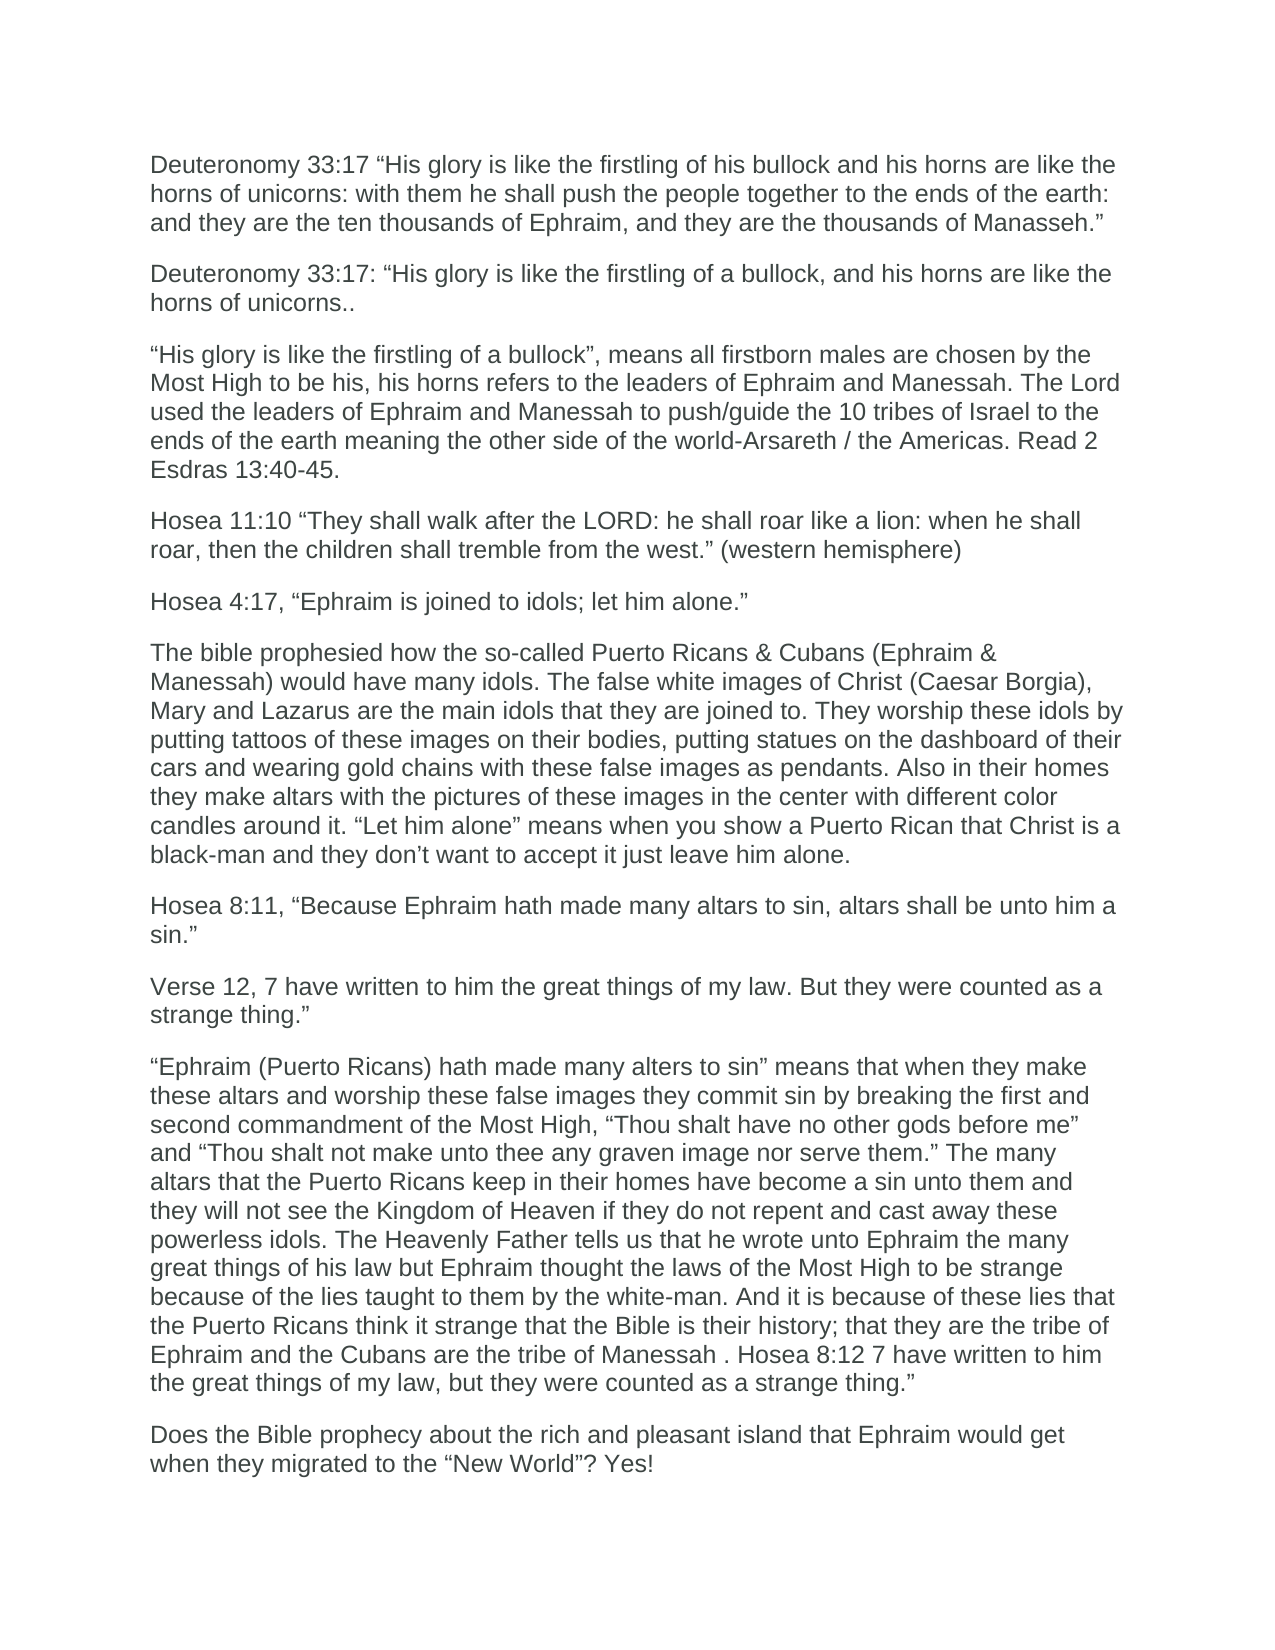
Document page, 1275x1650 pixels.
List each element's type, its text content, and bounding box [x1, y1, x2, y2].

text Hosea 11:10 “They shall walk after the LORD: he shall roar like a lion: when he shall roar, then the children shall tremble from the west.” (western hemisphere) [150, 506, 1125, 564]
text Deuteronomy 33:17 “His glory is like the firstling of his bullock and his horns are like the horns of unicorns: with them he shall push the people together to the ends of the earth: and they are the ten thousands of Ephraim, and they are the thousands of Manasseh.” [150, 150, 1125, 236]
text “His glory is like the firstling of a bullock”, means all firstborn males are chosen by the Most High to be his, his horns refers to the leaders of Ephraim and Manessah. The Lord used the leaders of Ephraim and Manessah to push/guide the 10 tribes of Israel to the ends of the earth meaning the other side of the world-Arsareth / the Americas. Read 2 Esdras 13:40-45. [150, 339, 1125, 483]
text Verse 12, 7 have written to him the great things of my law. But they were counted as a strange thing.” [150, 972, 1125, 1029]
text Does the Bible prophecy about the rich and pleasant island that Ephraim would get when they migrated to the “New World”? Yes! [150, 1420, 1125, 1477]
text Hosea 8:11, “Because Ephraim hath made many altars to sin, altars shall be unto him a sin.” [150, 891, 1125, 949]
text Hosea 4:17, “Ephraim is joined to idols; let him alone.” [150, 587, 1125, 615]
text Deuteronomy 33:17: “His glory is like the firstling of a bullock, and his horns are like the horns of unicorns.. [150, 259, 1125, 317]
text “Ephraim (Puerto Ricans) hath made many alters to sin” means that when they make these altars and worship these false images they commit sin by breaking the first and second commandment of the Most High, “Thou shalt have no other gods before me” and “Thou shalt not make unto thee any graven image nor serve them.” The many altars that the Puerto Ricans keep in their homes have become a sin unto them and they will not see the Kingdom of Heaven if they do not repent and cast away these powerless idols. The Heavenly Father tells us that he wrote unto Ephraim the many great things of his law but Ephraim thought the laws of the Most High to be strange because of the lies taught to them by the white-man. And it is because of these lies that the Puerto Ricans think it strange that the Bible is their history; that they are the tribe of Ephraim and the Cubans are the tribe of Manessah . Hosea 8:12 7 have written to him the great things of my law, but they were counted as a strange thing.” [150, 1052, 1125, 1397]
text The bible prophesied how the so-called Puerto Ricans & Cubans (Ephraim & Manessah) would have many idols. The false white images of Christ (Caesar Borgia), Mary and Lazarus are the main idols that they are joined to. They worship these idols by putting tattoos of these images on their bodies, putting statues on the dashboard of their cars and wearing gold chains with these false images as pendants. Also in their homes they make altars with the pictures of these images in the center with different color candles around it. “Let him alone” means when you show a Puerto Rican that Christ is a black-man and they don’t want to accept it just leave him alone. [150, 638, 1125, 868]
